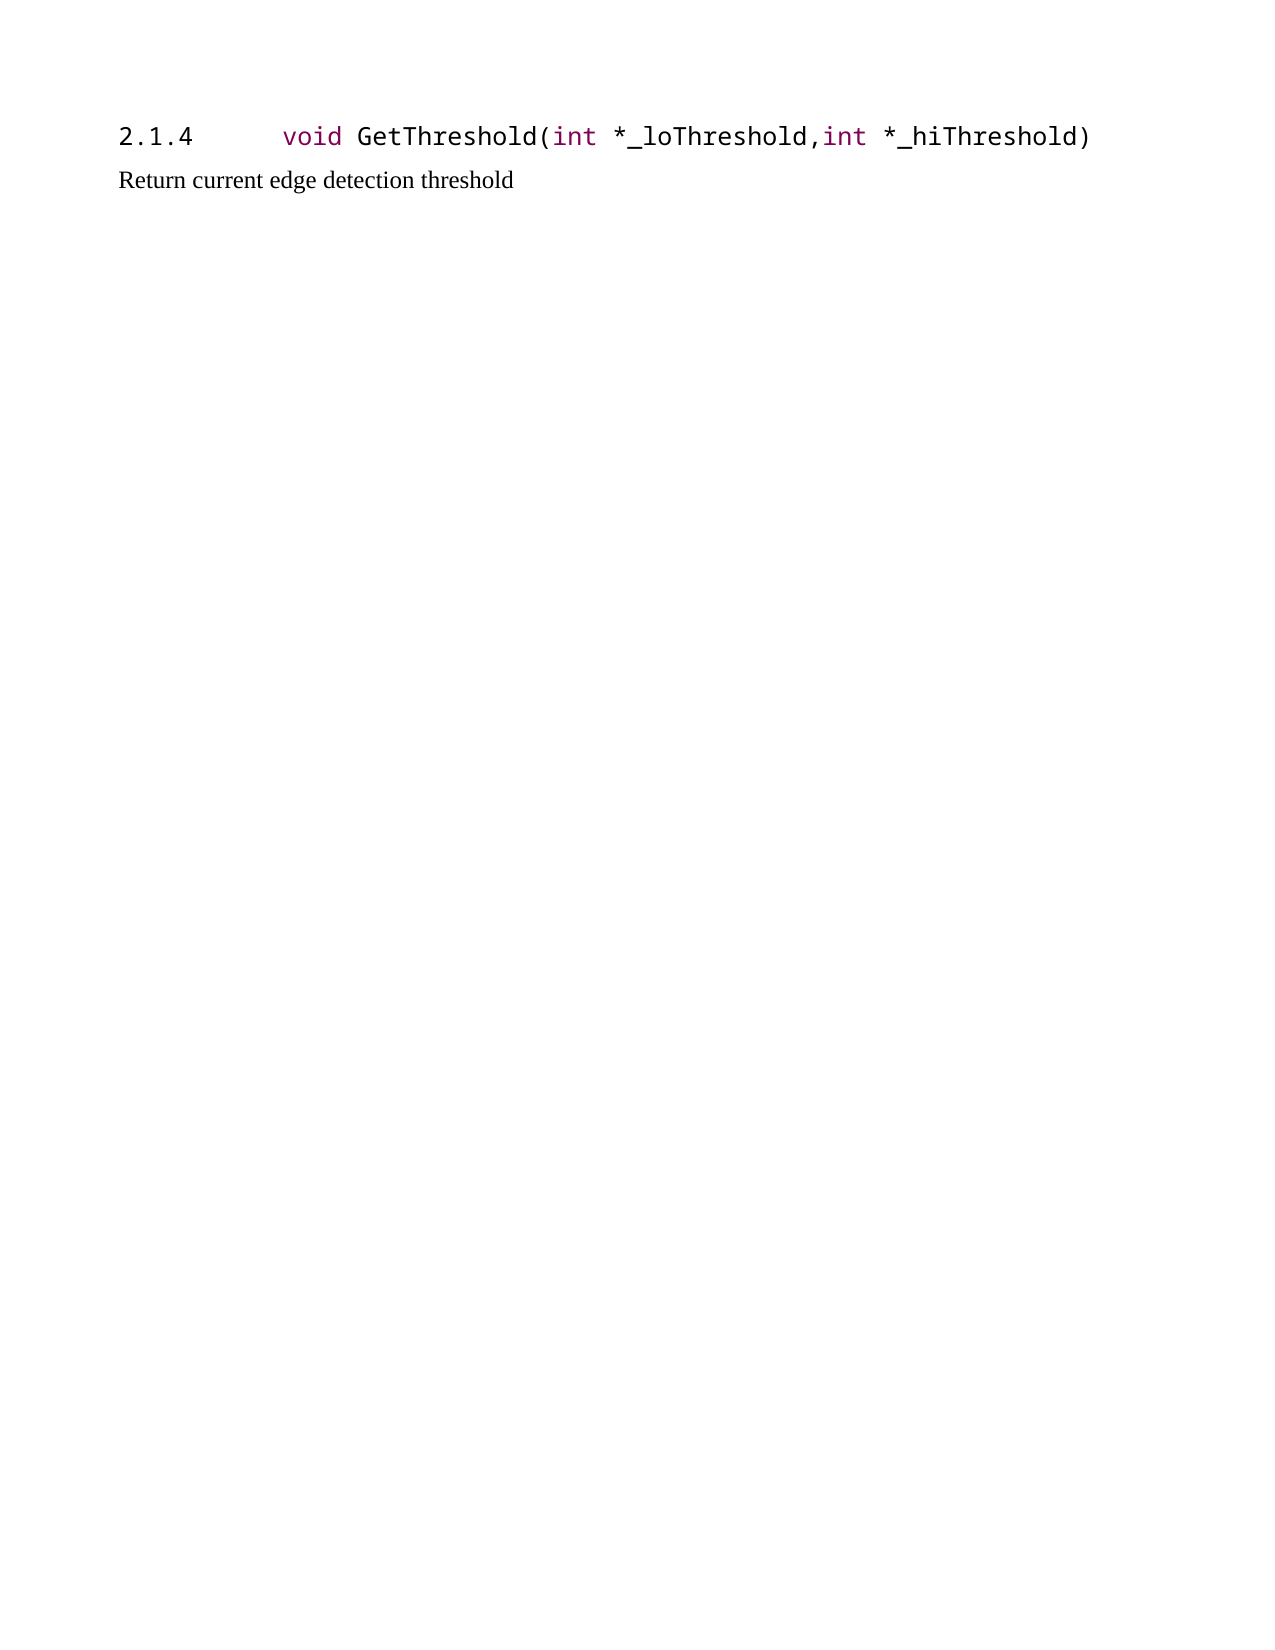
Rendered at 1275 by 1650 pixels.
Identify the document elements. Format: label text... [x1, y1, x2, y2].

text Return current edge detection threshold [118, 165, 1157, 193]
subtitle void GetThreshold(int *_loThreshold,int *_hiThreshold) [118, 118, 1157, 152]
